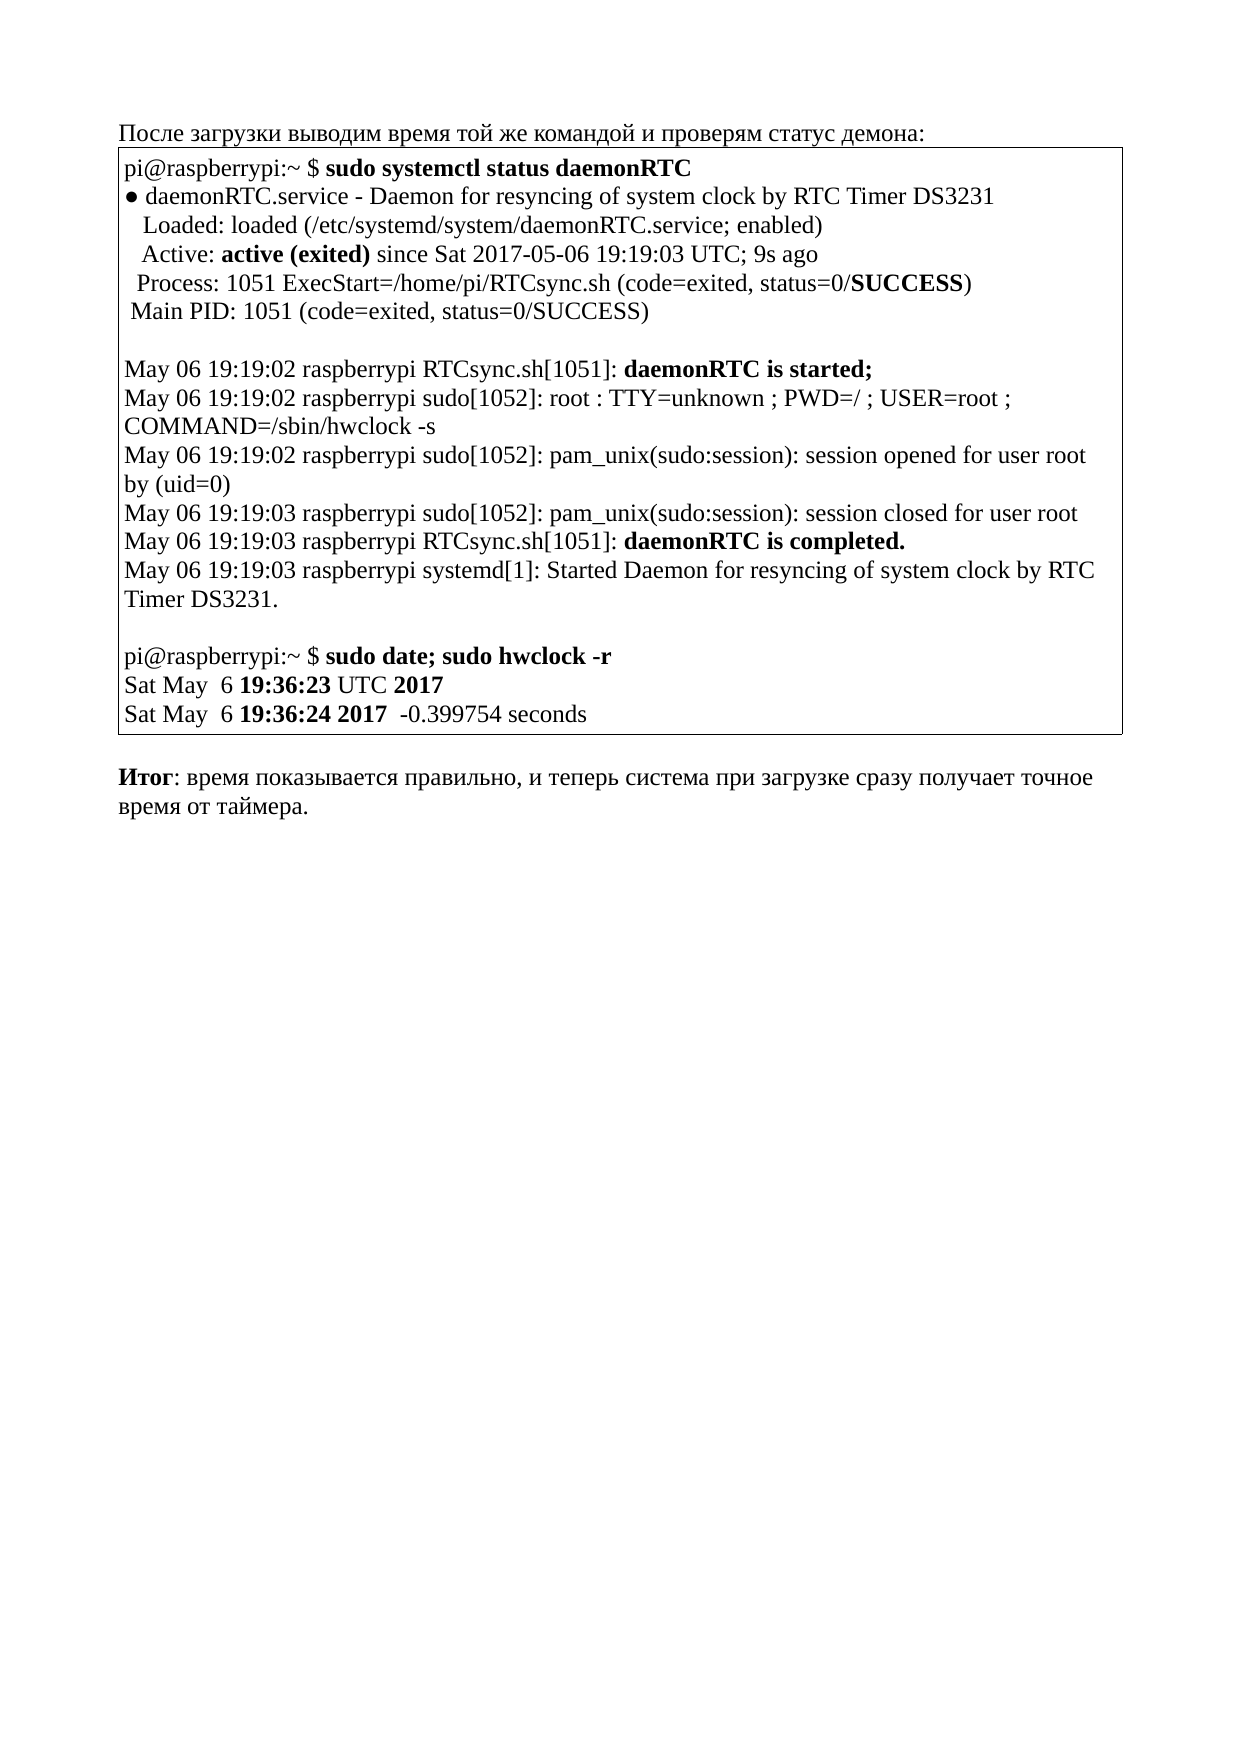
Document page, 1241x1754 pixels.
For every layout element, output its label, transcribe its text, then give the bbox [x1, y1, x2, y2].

text Итог: время показывается правильно, и теперь система при загрузке сразу получает точное время от таймера. [118, 762, 1122, 820]
text После загрузки выводим время той же командой и проверям статус демона: [118, 118, 1122, 147]
table_header pi@raspberrypi:~ $ sudo systemctl status daemonRTC ● daemonRTC.service - Daemon for resyncing of system clock by RTC Timer DS3231 Loaded: loaded (/etc/systemd/system/daemonRTC.service; enabled) Active: active (exited) since Sat 2017-05-06 19:19:03 UTC; 9s ago Process: 1051 ExecStart=/home/pi/RTCsync.sh (code=exited, status=0/SUCCESS) Main PID: 1051 (code=exited, status=0/SUCCESS) May 06 19:19:02 raspberrypi RTCsync.sh[1051]: daemonRTC is started; May 06 19:19:02 raspberrypi sudo[1052]: root : TTY=unknown ; PWD=/ ; USER=root ; COMMAND=/sbin/hwclock -s May 06 19:19:02 raspberrypi sudo[1052]: pam_unix(sudo:session): session opened for user root by (uid=0) May 06 19:19:03 raspberrypi sudo[1052]: pam_unix(sudo:session): session closed for user root May 06 19:19:03 raspberrypi RTCsync.sh[1051]: daemonRTC is completed. May 06 19:19:03 raspberrypi systemd[1]: Started Daemon for resyncing of system clock by RTC Timer DS3231. pi@raspberrypi:~ $ sudo date; sudo hwclock -r Sat May 6 19:36:23 UTC 2017 Sat May 6 19:36:24 2017 -0.399754 seconds [119, 148, 1122, 733]
